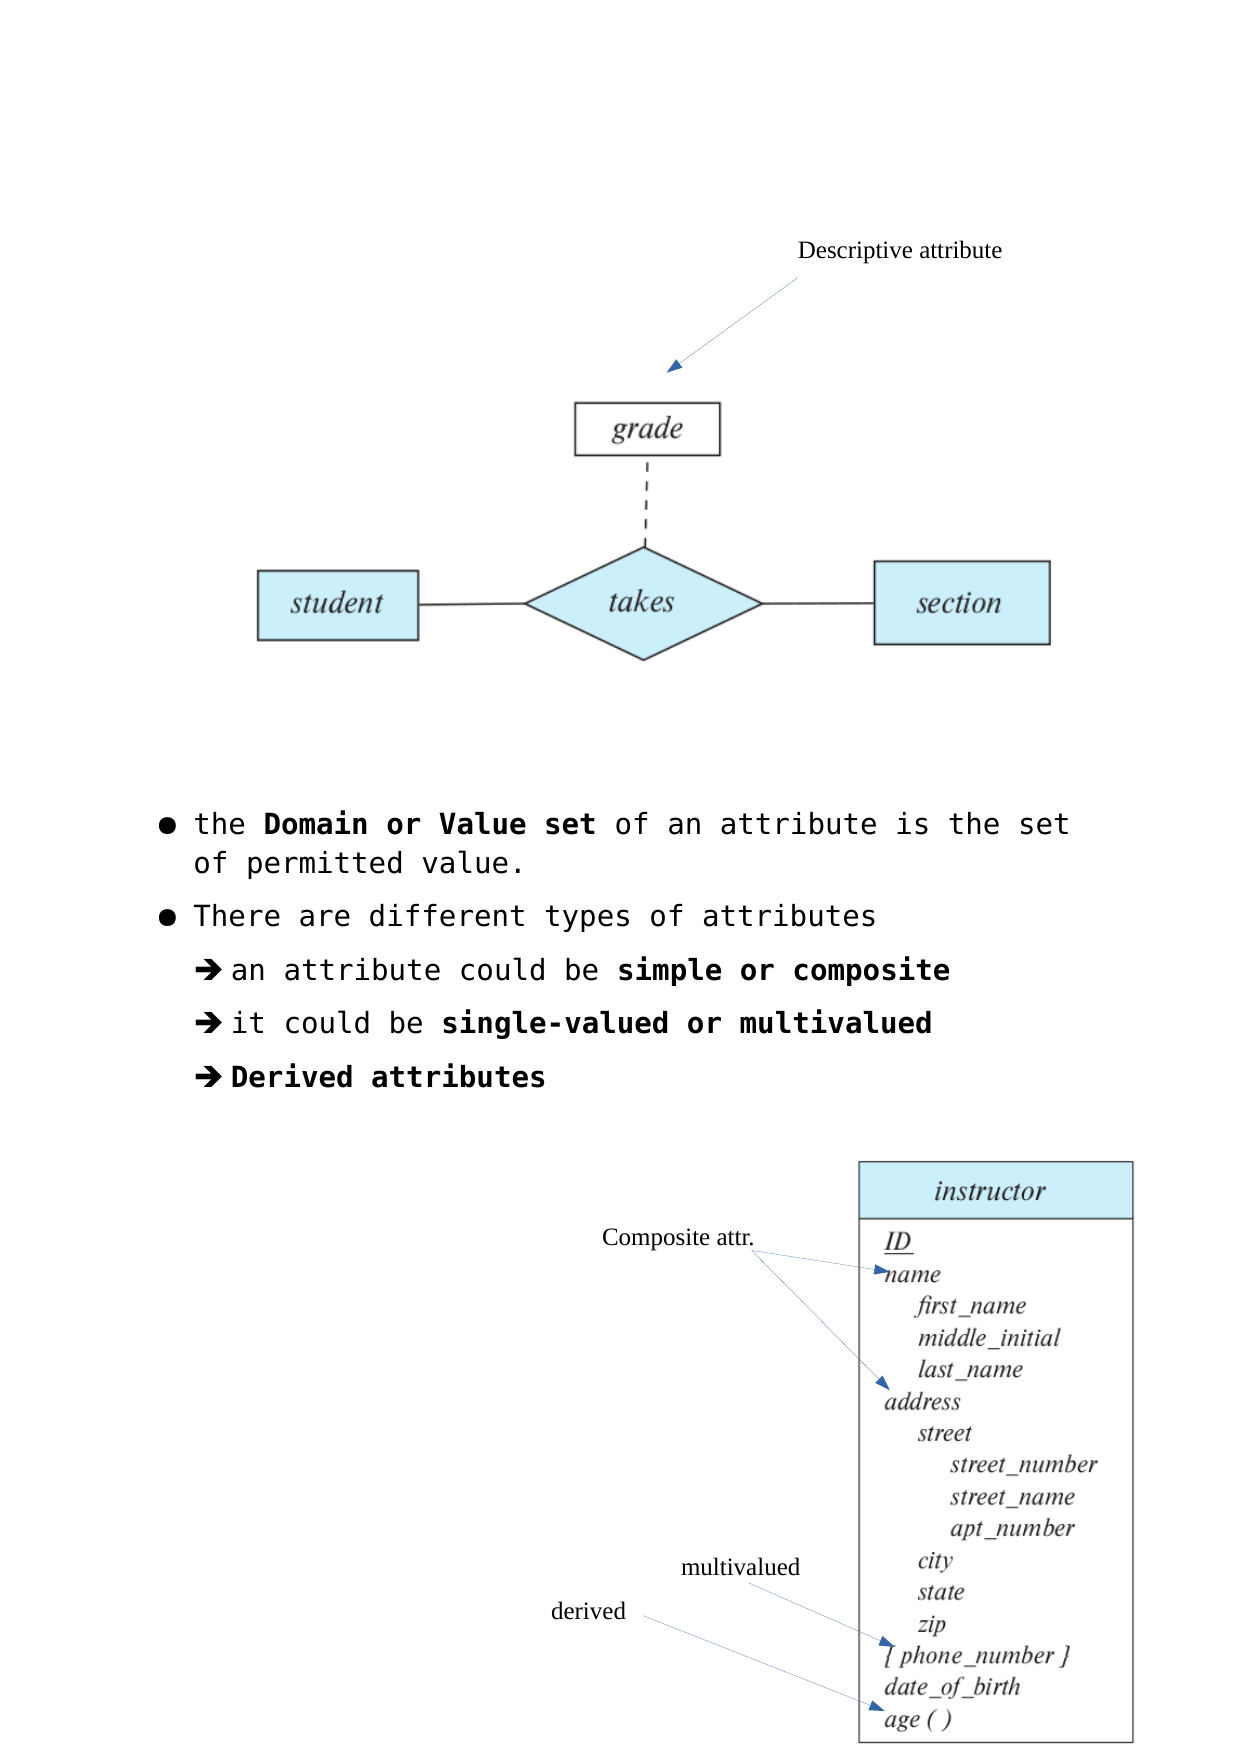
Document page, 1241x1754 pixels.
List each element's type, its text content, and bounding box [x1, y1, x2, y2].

list Derived attributes [193, 1060, 1122, 1094]
list the Domain or Value set of an attribute is the set of permitted value. [156, 807, 1122, 880]
list There are different types of attributes [156, 899, 1122, 933]
list an attribute could be simple or composite [193, 953, 1122, 987]
picture [179, 369, 1146, 695]
picture [852, 1158, 1141, 1754]
list it could be single-valued or multivalued [193, 1007, 1122, 1041]
